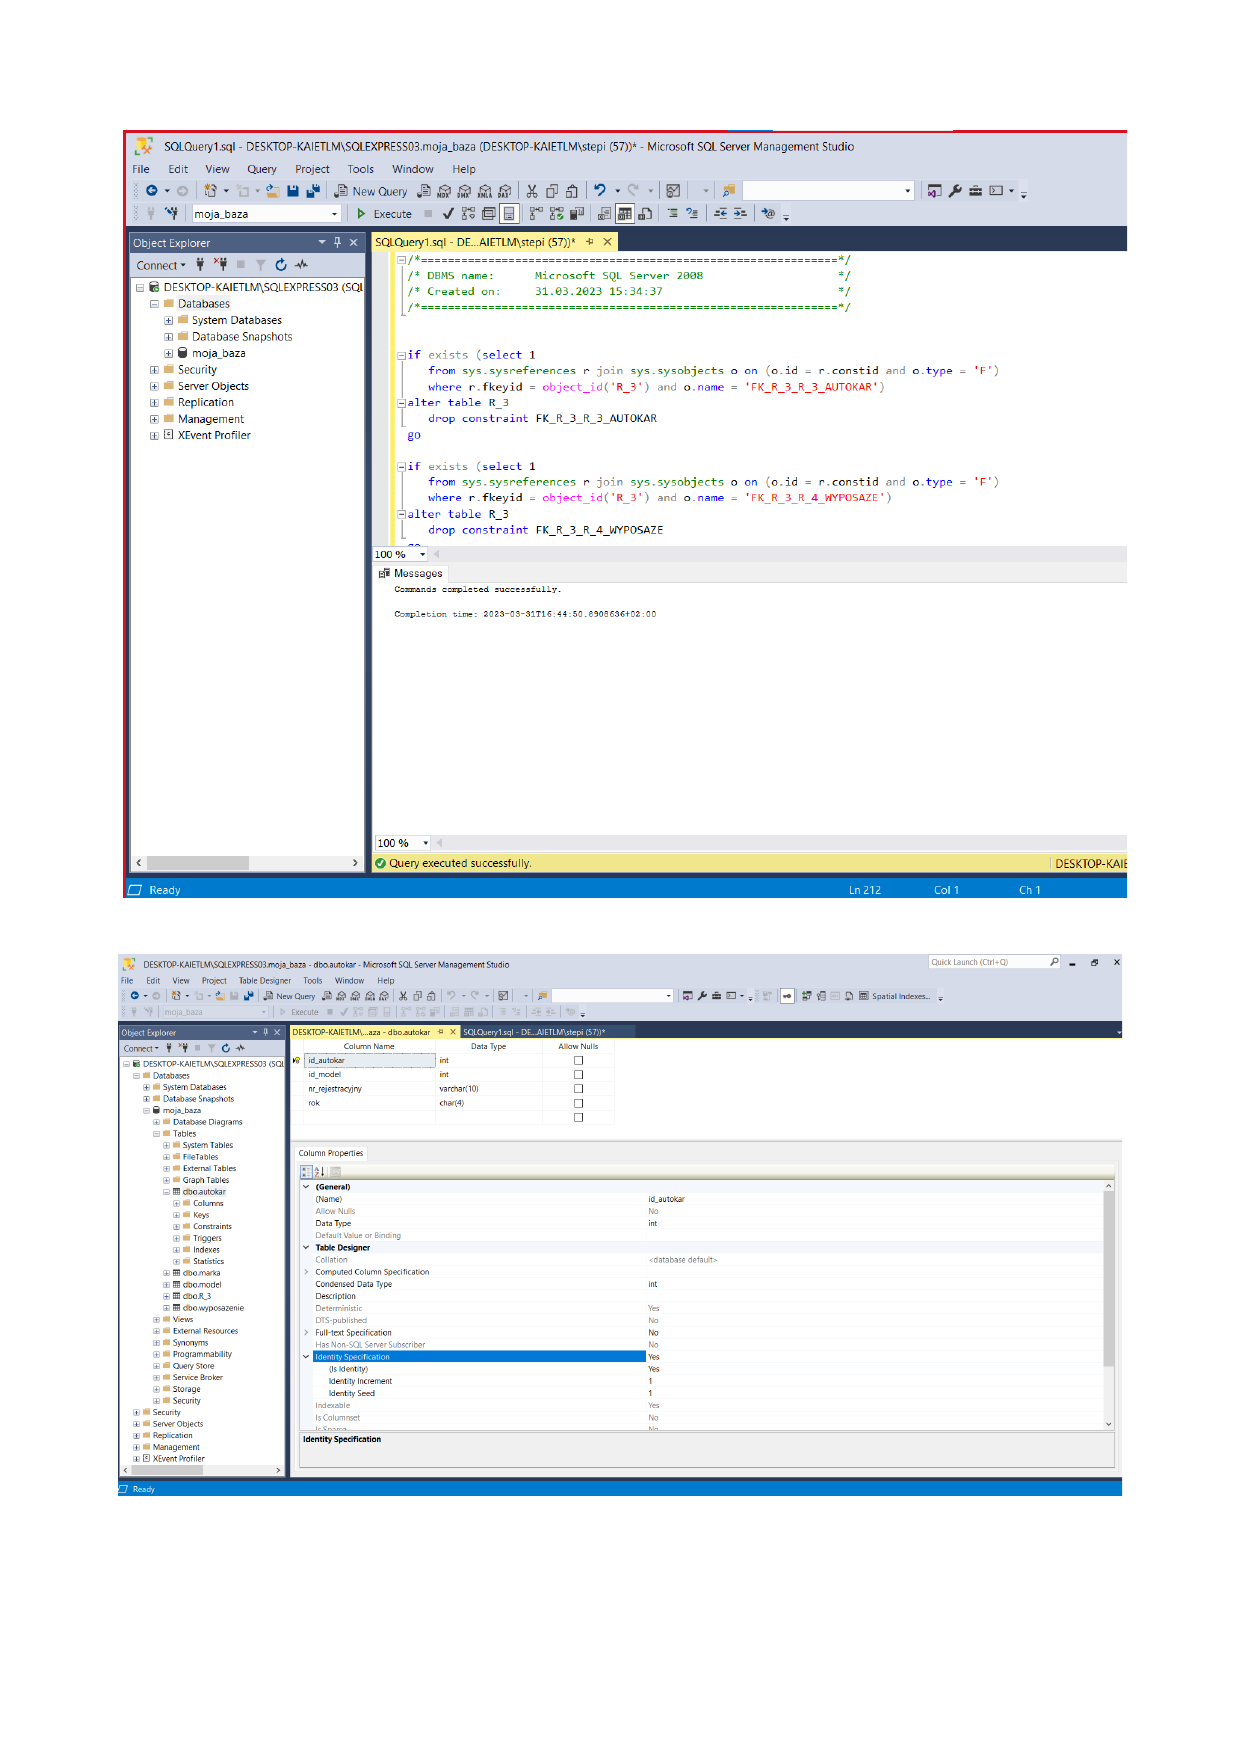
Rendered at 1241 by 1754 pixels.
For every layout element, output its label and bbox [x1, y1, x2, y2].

picture [118, 954, 1123, 1496]
picture [123, 130, 1128, 898]
